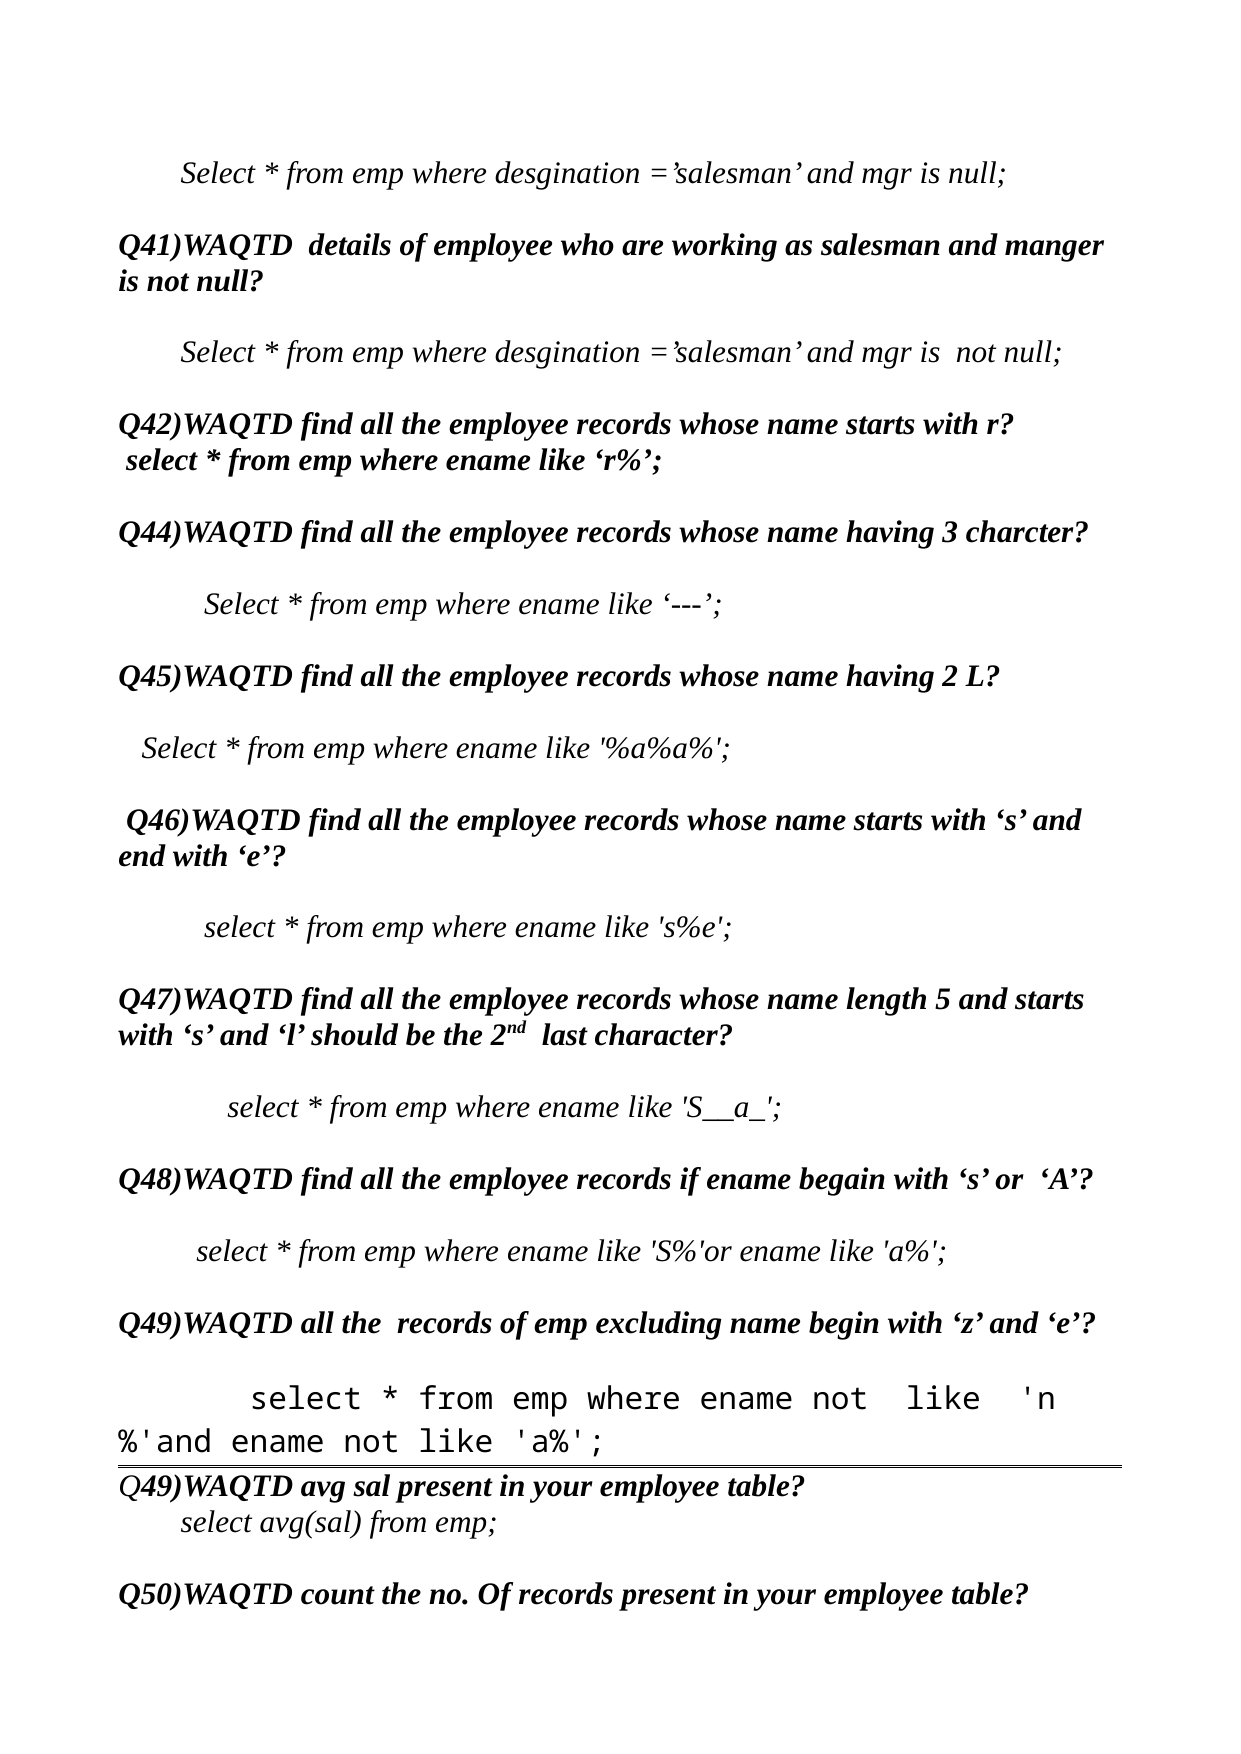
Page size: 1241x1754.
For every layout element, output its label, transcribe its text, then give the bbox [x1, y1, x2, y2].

text select * from emp where ename not like 'n%'and ename not like 'a%'; [118, 1376, 1122, 1465]
text Select * from emp where desgination =’salesman’ and mgr is null; [118, 154, 1122, 190]
text ​ [118, 873, 1122, 909]
text Q45)WAQTD find all the employee records whose name having 2 L? [118, 657, 1122, 693]
text select * from emp where ename like 'S%'or ename like 'a%'; [118, 1232, 1122, 1268]
text Q41)WAQTD details of employee who are working as salesman and manger is not null? [118, 226, 1122, 298]
text Q47)WAQTD find all the employee records whose name length 5 and starts with ‘s’ and ‘l’ should be the 2nd last character? [118, 981, 1122, 1052]
text Select * from emp where ename like '%a%a%'; [118, 729, 1122, 765]
text Q44)WAQTD find all the employee records whose name having 3 charcter? [118, 513, 1122, 549]
text Q49)WAQTD all the records of emp excluding name begin with ‘z’ and ‘e’? [118, 1304, 1122, 1340]
text select * from emp where ename like 'S__a_'; [118, 1088, 1122, 1124]
text Select * from emp where ename like ‘---’; [118, 585, 1122, 621]
text Q48)WAQTD find all the employee records if ename begain with ‘s’ or ‘A’? [118, 1160, 1122, 1196]
text Select * from emp where desgination =’salesman’ and mgr is not null; [118, 334, 1122, 370]
text Q42)WAQTD find all the employee records whose name starts with r? [118, 406, 1122, 442]
text Q50)WAQTD count the no. Of records present in your employee table? [118, 1576, 1122, 1611]
text select * from emp where ename like ‘r%’; [118, 442, 1122, 477]
text select * from emp where ename like 's%e'; [118, 909, 1122, 945]
text Q46)WAQTD find all the employee records whose name starts with ‘s’ and end with ‘e’? [118, 801, 1122, 873]
text select avg(sal) from emp; [118, 1504, 1122, 1539]
text Q49)WAQTD avg sal present in your employee table? [118, 1468, 1122, 1504]
